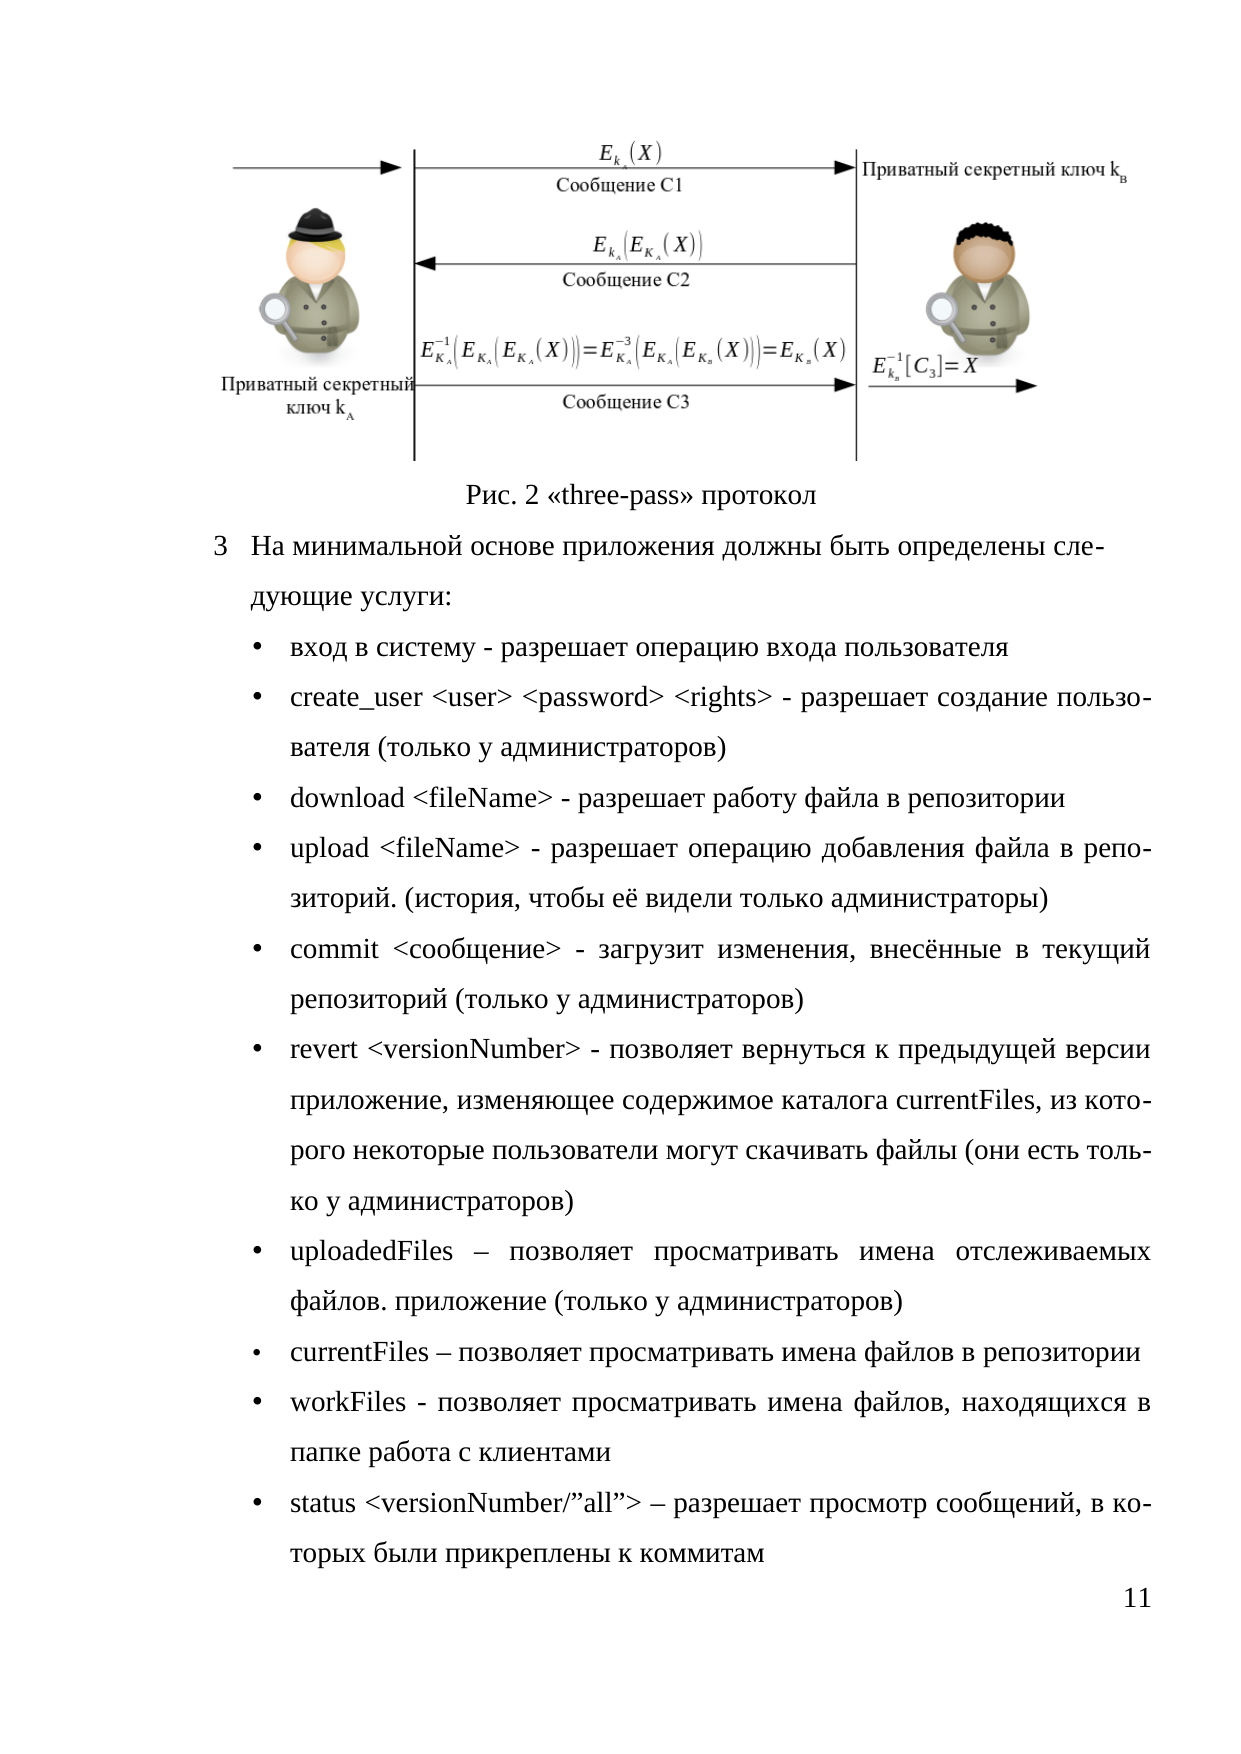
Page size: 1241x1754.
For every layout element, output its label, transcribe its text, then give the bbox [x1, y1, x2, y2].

list На минимальной основе приложения должны быть определены сле­дующие услуги: [213, 528, 1105, 612]
list status <versionNumber/”all”> – разрешает просмотр сообщений, в ко­торых были прикреплены к коммитам [252, 1485, 1152, 1569]
list uploadedFiles – позволяет просматривать имена отслеживаемых файлов. приложение (только у администраторов) [252, 1233, 1152, 1317]
list workFiles - позволяет просматривать имена файлов, находящихся в папке работа с клиентами [252, 1384, 1152, 1468]
list вход в систему - разрешает операцию входа пользователя [252, 629, 1152, 662]
list Рис. 2 «three-pass» протокол [177, 118, 1105, 511]
list currentFiles – позволяет просматривать имена файлов в репозитории [252, 1334, 1152, 1367]
list create_user <user> <password> <rights> - разрешает создание пользо­вателя (только у администраторов) [252, 679, 1152, 763]
picture [200, 103, 1129, 461]
list upload <fileName> - разрешает операцию добавления файла в репо­зиторий. (история, чтобы её видели только администраторы) [252, 830, 1152, 914]
list download <fileName> - разрешает работу файла в репозитории [252, 780, 1152, 813]
list commit <сообщение> - загрузит изменения, внесённые в текущий репозиторий (только у администраторов) [252, 931, 1152, 1015]
list revert <versionNumber> - позволяет вернуться к предыдущей версии приложение, изменяющее содержимое каталога currentFiles, из кото­рого некоторые пользователи могут скачивать файлы (они есть толь­ко у администраторов) [252, 1032, 1152, 1216]
